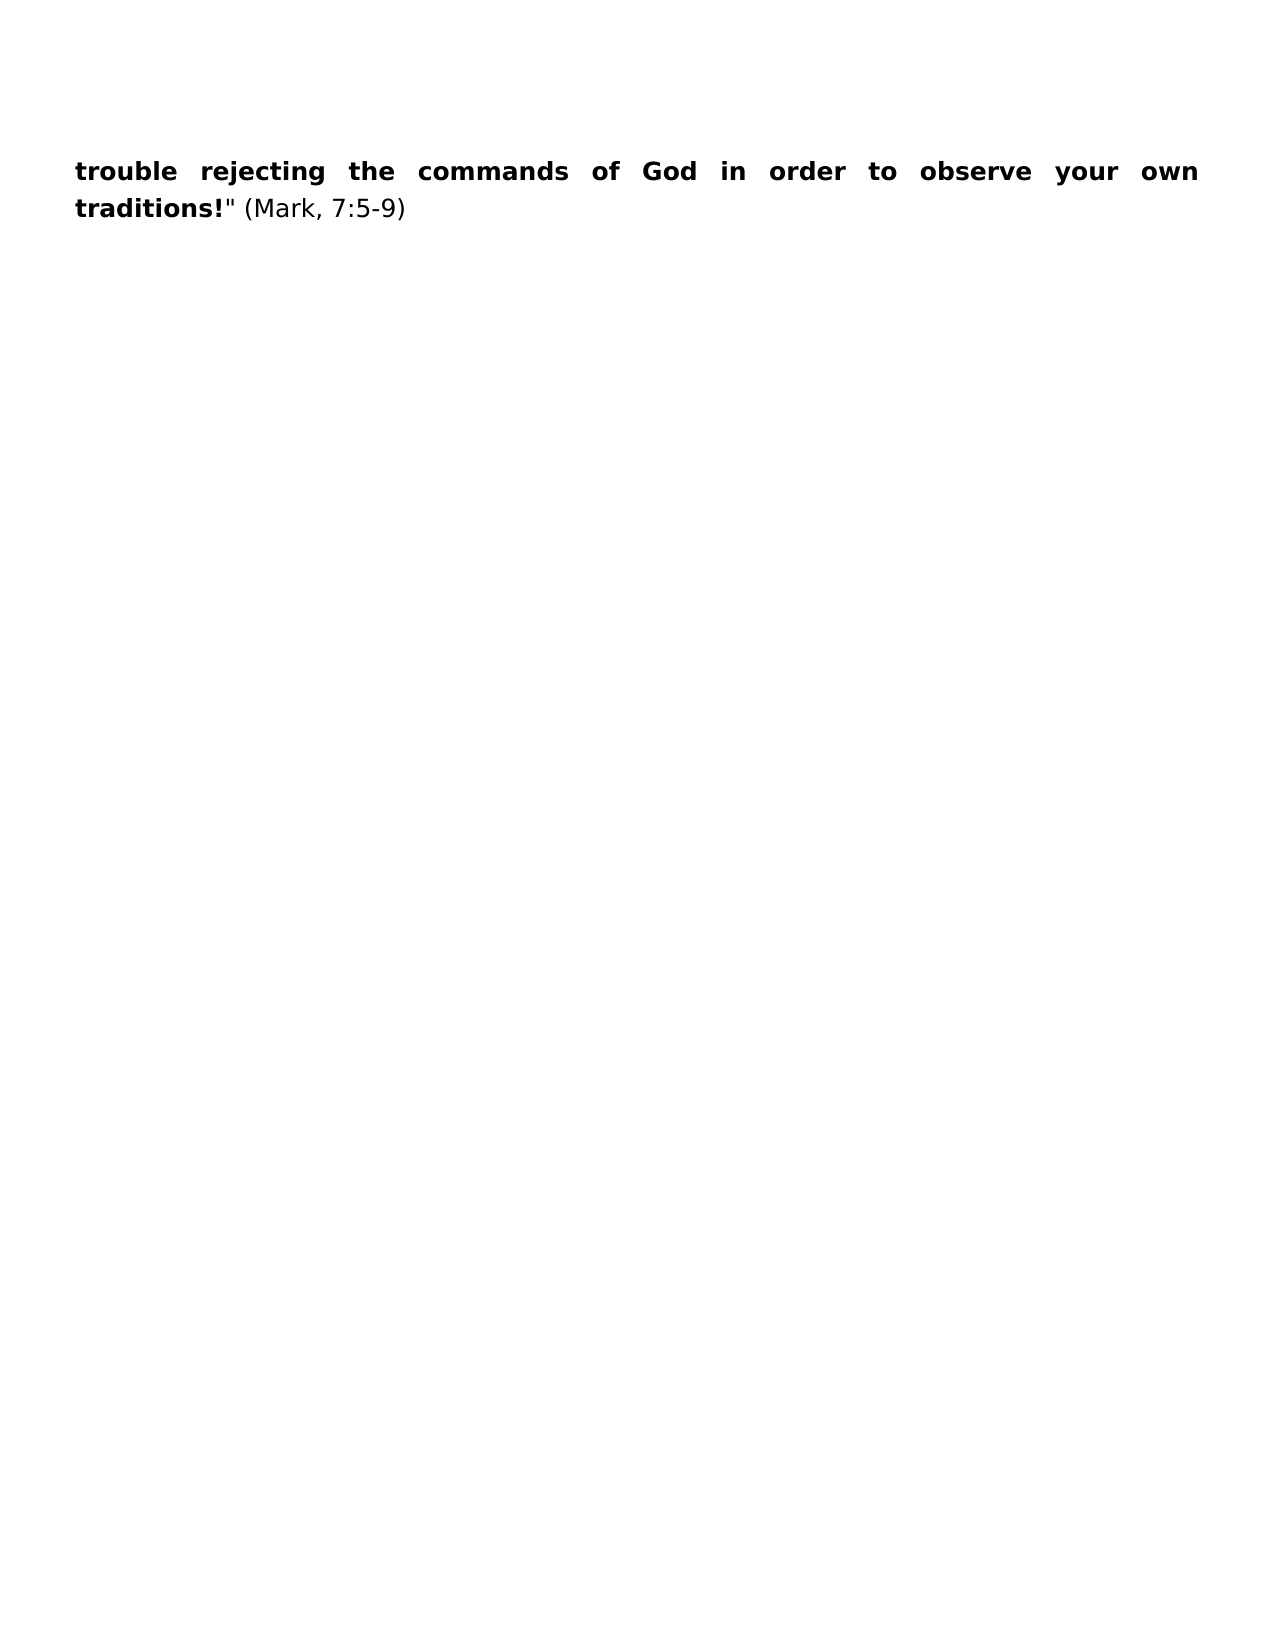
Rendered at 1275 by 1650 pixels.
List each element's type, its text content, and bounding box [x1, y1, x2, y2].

text trouble rejecting the commands of God in order to observe your own traditions!" (Mark, 7:5-9) [75, 150, 1200, 225]
